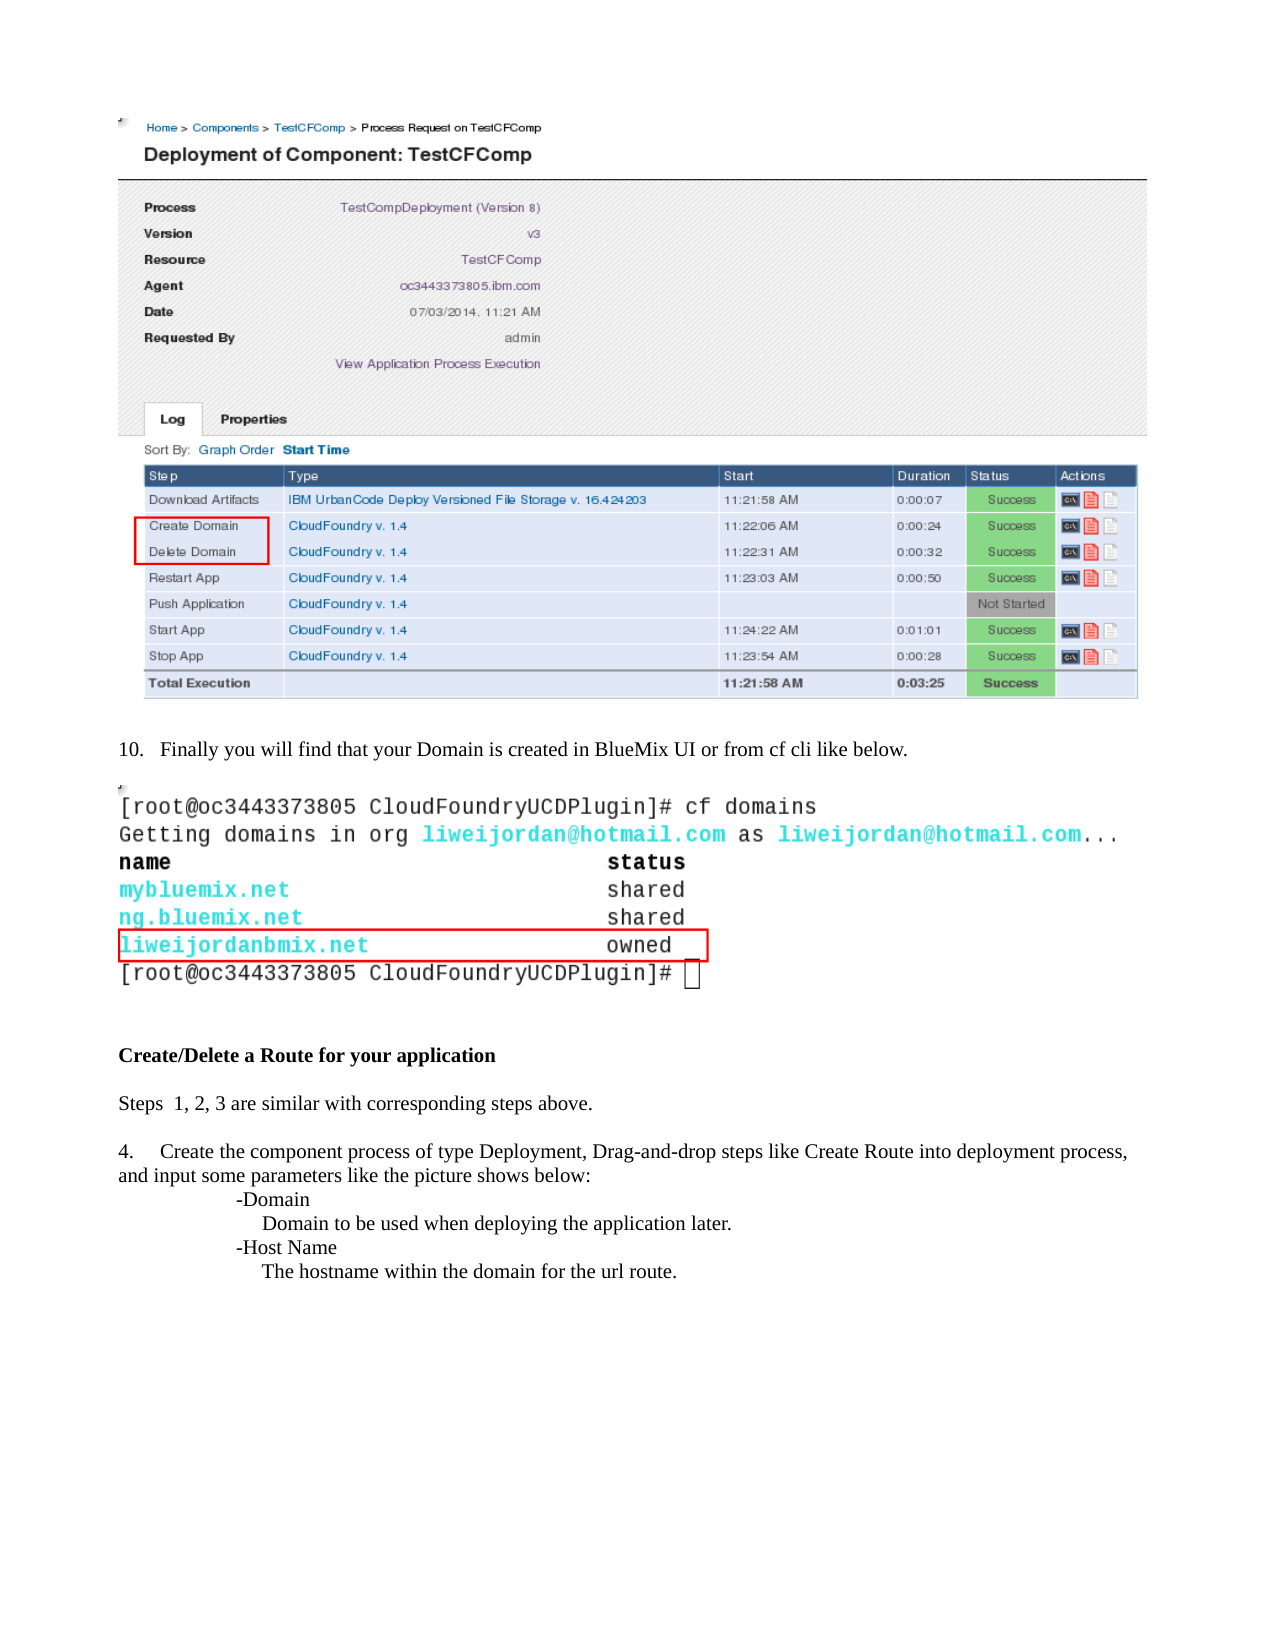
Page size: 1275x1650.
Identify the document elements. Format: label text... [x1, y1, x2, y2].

list -Domain [193, 1187, 1157, 1211]
list -Host Name [193, 1235, 1157, 1259]
list Domain to be used when deploying the application later. [193, 1211, 1157, 1235]
list 4. Create the component process of type Deployment, Drag-and-drop steps like Create Route into deployment process, and input some parameters like the picture shows below: [118, 1139, 1157, 1187]
list 10. Finally you will find that your Domain is created in BlueMix UI or from cf cli like below. [118, 737, 1157, 761]
picture [118, 785, 1149, 989]
text Steps 1, 2, 3 are similar with corresponding steps above. [118, 1091, 1157, 1115]
text Create/Delete a Route for your application [118, 1043, 1157, 1067]
picture [118, 118, 1148, 709]
list The hostname within the domain for the url route. [193, 1259, 1157, 1283]
